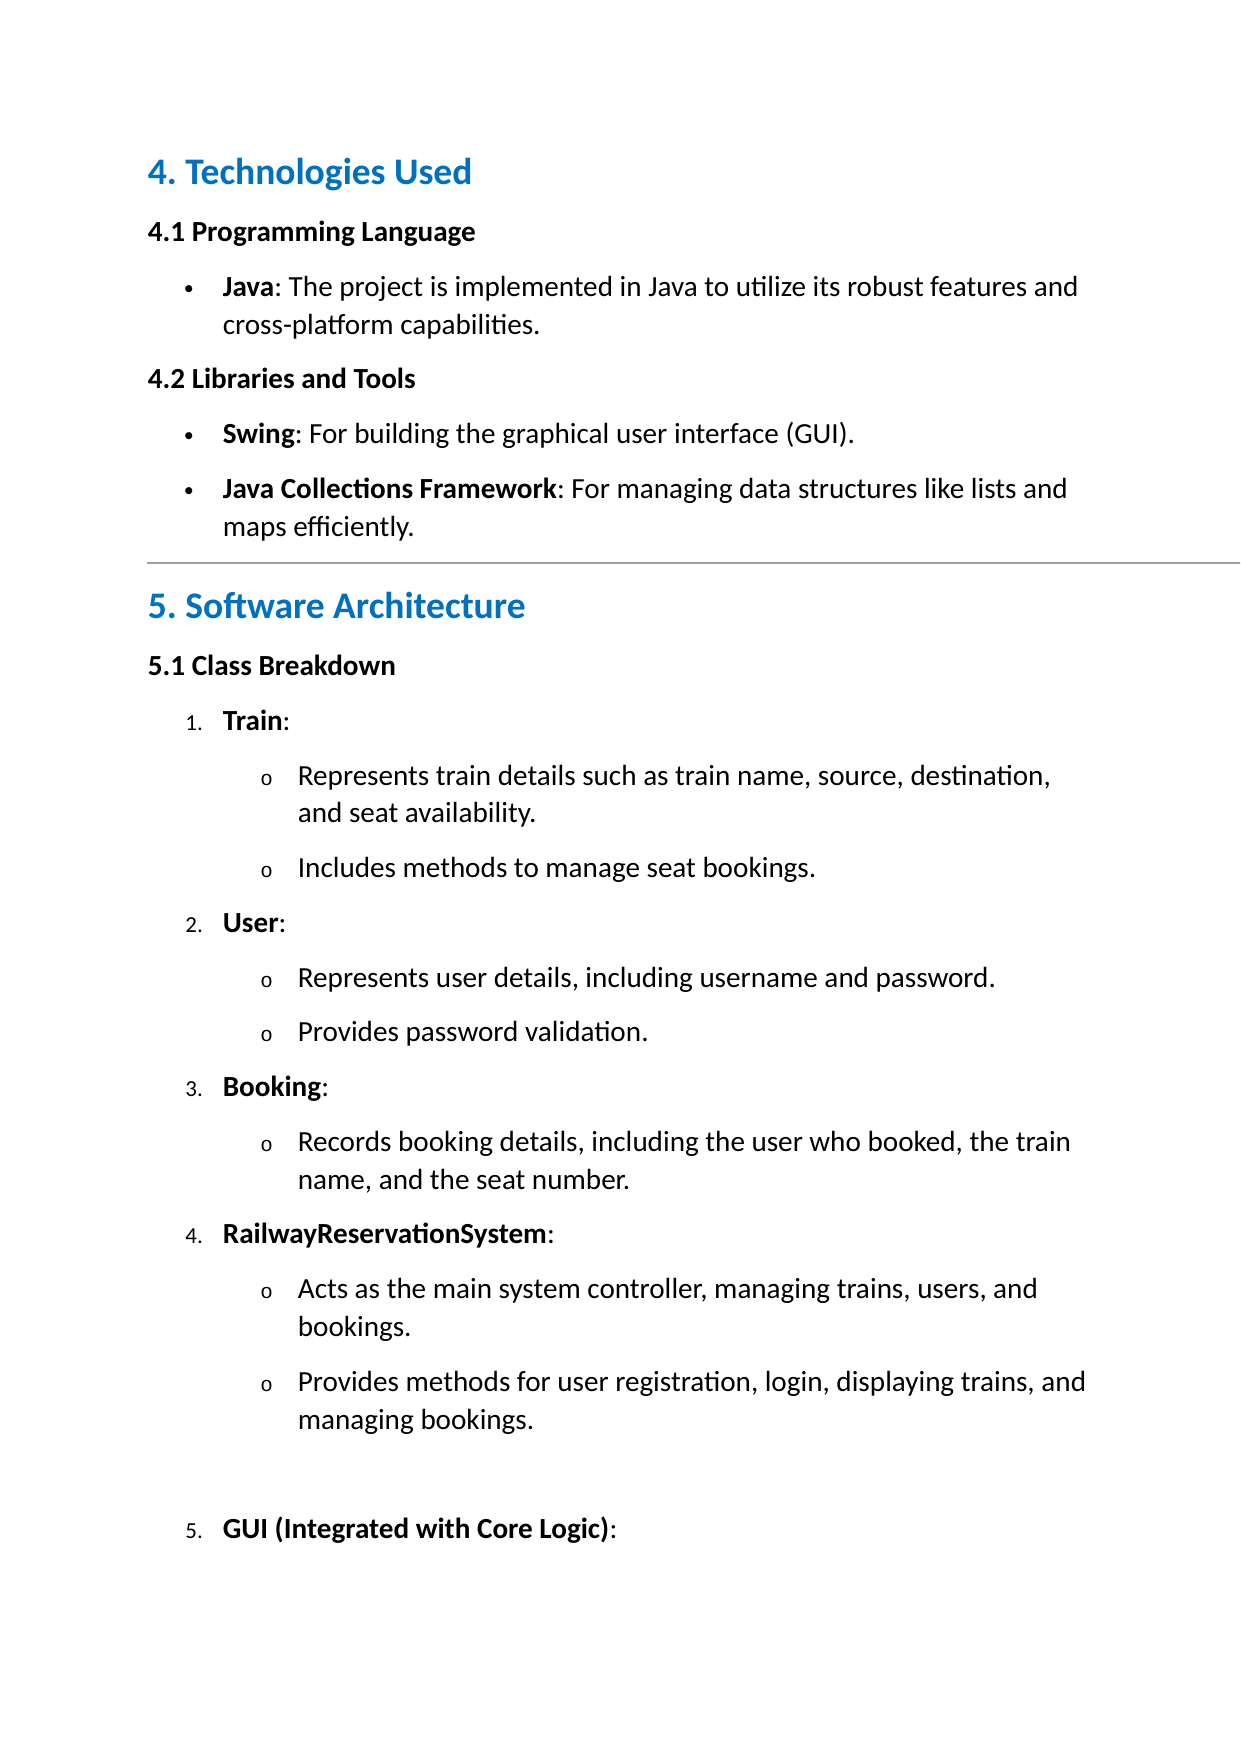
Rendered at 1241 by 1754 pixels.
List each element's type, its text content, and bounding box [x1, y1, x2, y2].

list GUI (Integrated with Core Logic): [185, 1510, 1093, 1546]
text 4. Technologies Used [148, 148, 1093, 193]
list Provides methods for user registration, login, displaying trains, and managing bookings. [260, 1363, 1093, 1436]
list Booking: [185, 1068, 1093, 1104]
list Represents train details such as train name, source, destination, and seat availability. [260, 757, 1093, 830]
text 5. Software Architecture [148, 582, 1093, 627]
list Provides password validation. [260, 1013, 1093, 1049]
list Represents user details, including username and password. [260, 959, 1093, 994]
list Java: The project is implemented in Java to utilize its robust features and cross-platform capabilities. [185, 268, 1093, 342]
list Acts as the main system controller, managing trains, users, and bookings. [260, 1270, 1093, 1344]
list Train: [185, 702, 1093, 737]
list Includes methods to manage seat bookings. [260, 849, 1093, 885]
text 5.1 Class Breakdown [148, 647, 1093, 683]
list Records booking details, including the user who booked, the train name, and the seat number. [260, 1123, 1093, 1196]
text 4.1 Programming Language [148, 213, 1093, 249]
list Swing: For building the graphical user interface (GUI). [185, 415, 1093, 451]
list RailwayReservationSystem: [185, 1215, 1093, 1251]
text 4.2 Libraries and Tools [148, 361, 1093, 396]
list User: [185, 904, 1093, 939]
list Java Collections Framework: For managing data structures like lists and maps efficiently. [185, 470, 1093, 544]
